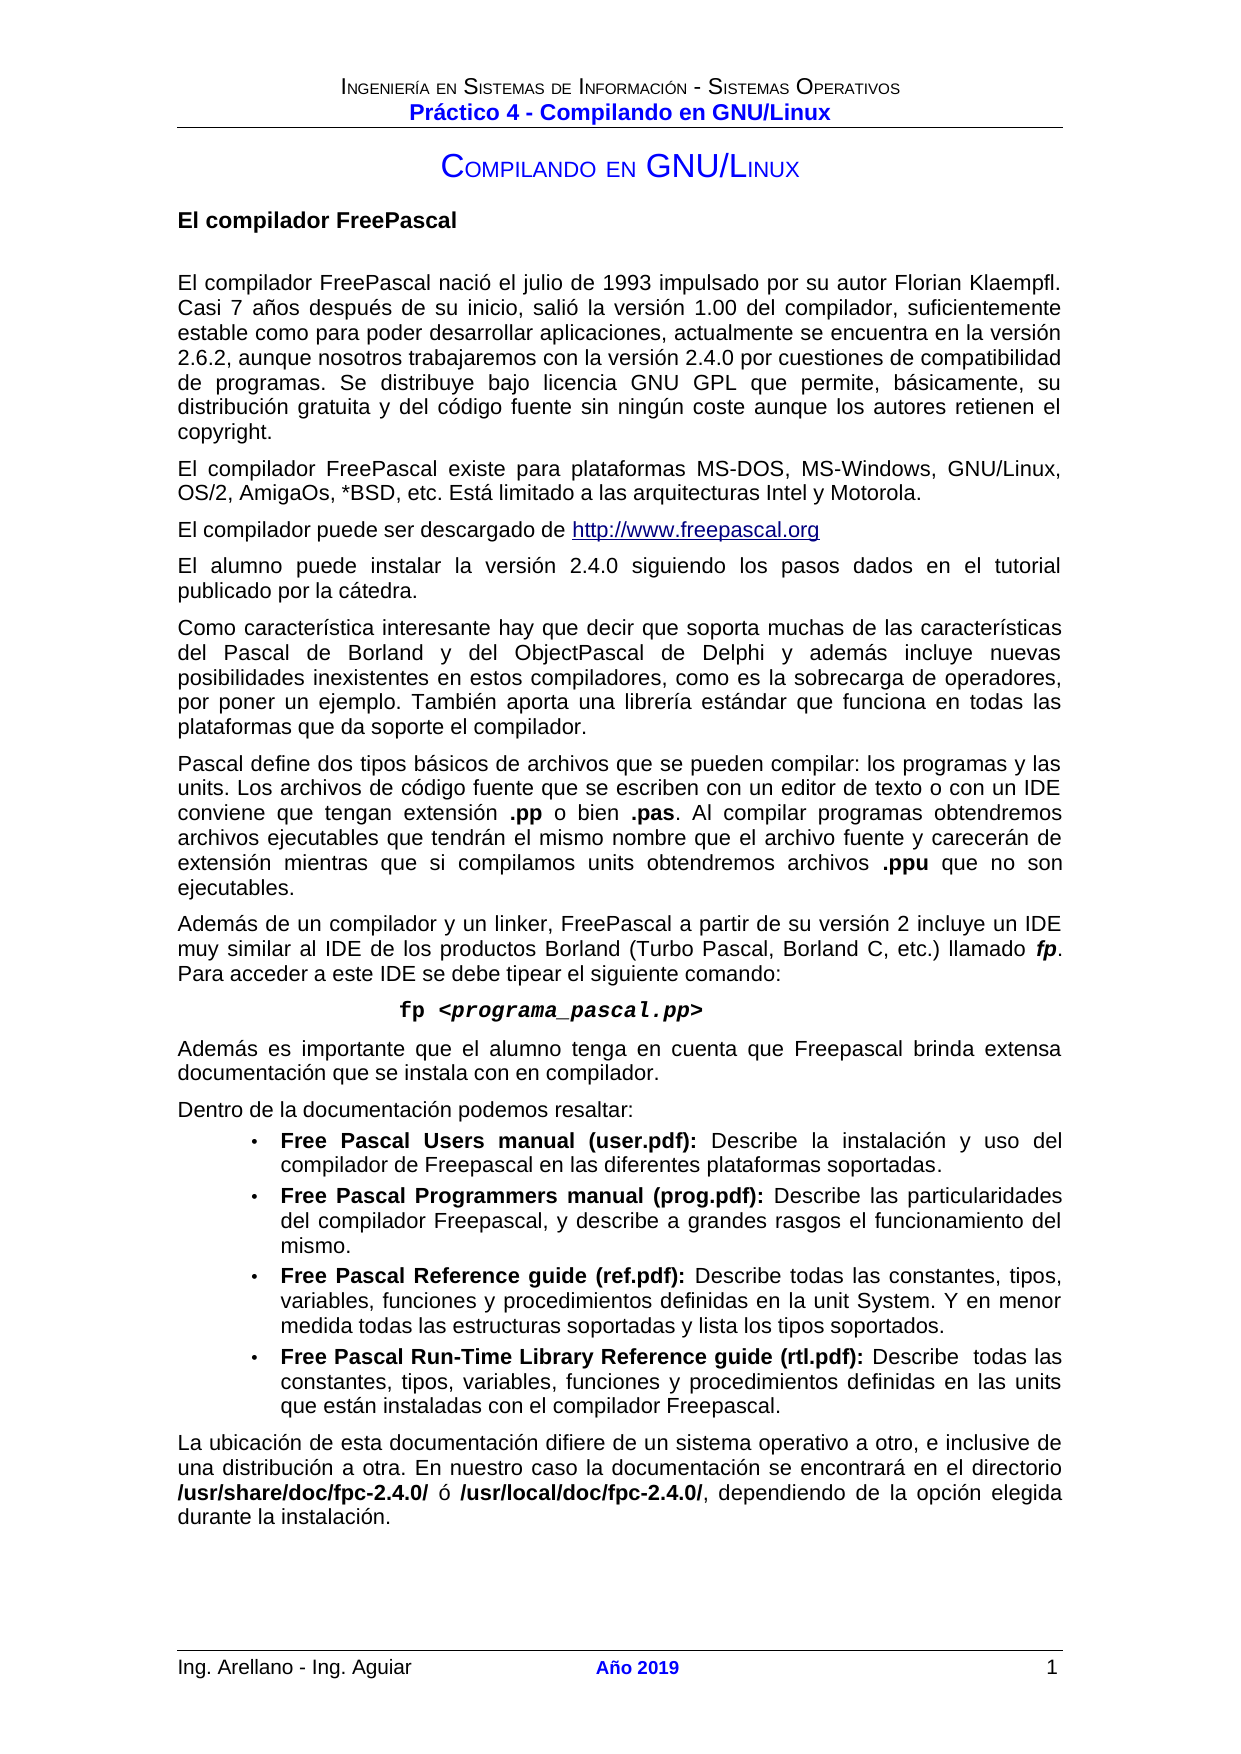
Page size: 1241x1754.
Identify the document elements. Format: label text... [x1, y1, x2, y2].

list Free Pascal Programmers manual (prog.pdf): Describe las particularidades del compilador Freepascal, y describe a grandes rasgos el funcionamiento del mismo. [251, 1184, 1063, 1258]
list Free Pascal Reference guide (ref.pdf): Describe todas las constantes, tipos, variables, funciones y procedimientos definidas en la unit System. Y en menor medida todas las estructuras soportadas y lista los tipos soportados. [251, 1264, 1063, 1338]
text El compilador FreePascal [177, 208, 1063, 233]
text El alumno puede instalar la versión 2.4.0 siguiendo los pasos dados en el tutorial publicado por la cátedra. [177, 554, 1063, 603]
list Free Pascal Run-Time Library Reference guide (rtl.pdf): Describe todas las constantes, tipos, variables, funciones y procedimientos definidas en las units que están instaladas con el compilador Freepascal. [251, 1344, 1063, 1419]
list Free Pascal Users manual (user.pdf): Describe la instalación y uso del compilador de Freepascal en las diferentes plataformas soportadas. [251, 1128, 1063, 1178]
text El compilador puede ser descargado de http://www.freepascal.org [177, 517, 1063, 542]
text Además es importante que el alumno tenga en cuenta que Freepascal brinda extensa documentación que se instala con en compilador. [177, 1036, 1063, 1086]
text Pascal define dos tipos básicos de archivos que se pueden compilar: los programas y las units. Los archivos de código fuente que se escriben con un editor de texto o con un IDE conviene que tengan extensión .pp o bien .pas. Al compilar programas obtendremos archivos ejecutables que tendrán el mismo nombre que el archivo fuente y carecerán de extensión mientras que si compilamos units obtendremos archivos .ppu que no son ejecutables. [177, 751, 1063, 900]
text Como característica interesante hay que decir que soporta muchas de las características del Pascal de Borland y del ObjectPascal de Delphi y además incluye nuevas posibilidades inexistentes en estos compiladores, como es la sobrecarga de operadores, por poner un ejemplo. También aporta una librería estándar que funciona en todas las plataformas que da soporte el compilador. [177, 615, 1063, 739]
text fp <programa_pascal.pp> [177, 998, 1063, 1024]
text El compilador FreePascal existe para plataformas MS-DOS, MS-Windows, GNU/Linux, OS/2, AmigaOs, *BSD, etc. Está limitado a las arquitecturas Intel y Motorola. [177, 456, 1063, 506]
text Compilando en GNU/Linux [177, 148, 1063, 185]
text La ubicación de esta documentación difiere de un sistema operativo a otro, e inclusive de una distribución a otra. En nuestro caso la documentación se encontrará en el directorio /usr/share/doc/fpc-2.4.0/ ó /usr/local/doc/fpc-2.4.0/, dependiendo de la opción elegida durante la instalación. [177, 1430, 1063, 1529]
text Dentro de la documentación podemos resaltar: [177, 1097, 1063, 1122]
text El compilador FreePascal nació el julio de 1993 impulsado por su autor Florian Klaempfl. Casi 7 años después de su inicio, salió la versión 1.00 del compilador, suficientemente estable como para poder desarrollar aplicaciones, actualmente se encuentra en la versión 2.6.2, aunque nosotros trabajaremos con la versión 2.4.0 por cuestiones de compatibilidad de programas. Se distribuye bajo licencia GNU GPL que permite, básicamente, su distribución gratuita y del código fuente sin ningún coste aunque los autores retienen el copyright. [177, 271, 1063, 444]
text Además de un compilador y un linker, FreePascal a partir de su versión 2 incluye un IDE muy similar al IDE de los productos Borland (Turbo Pascal, Borland C, etc.) llamado fp. Para acceder a este IDE se debe tipear el siguiente comando: [177, 912, 1063, 986]
